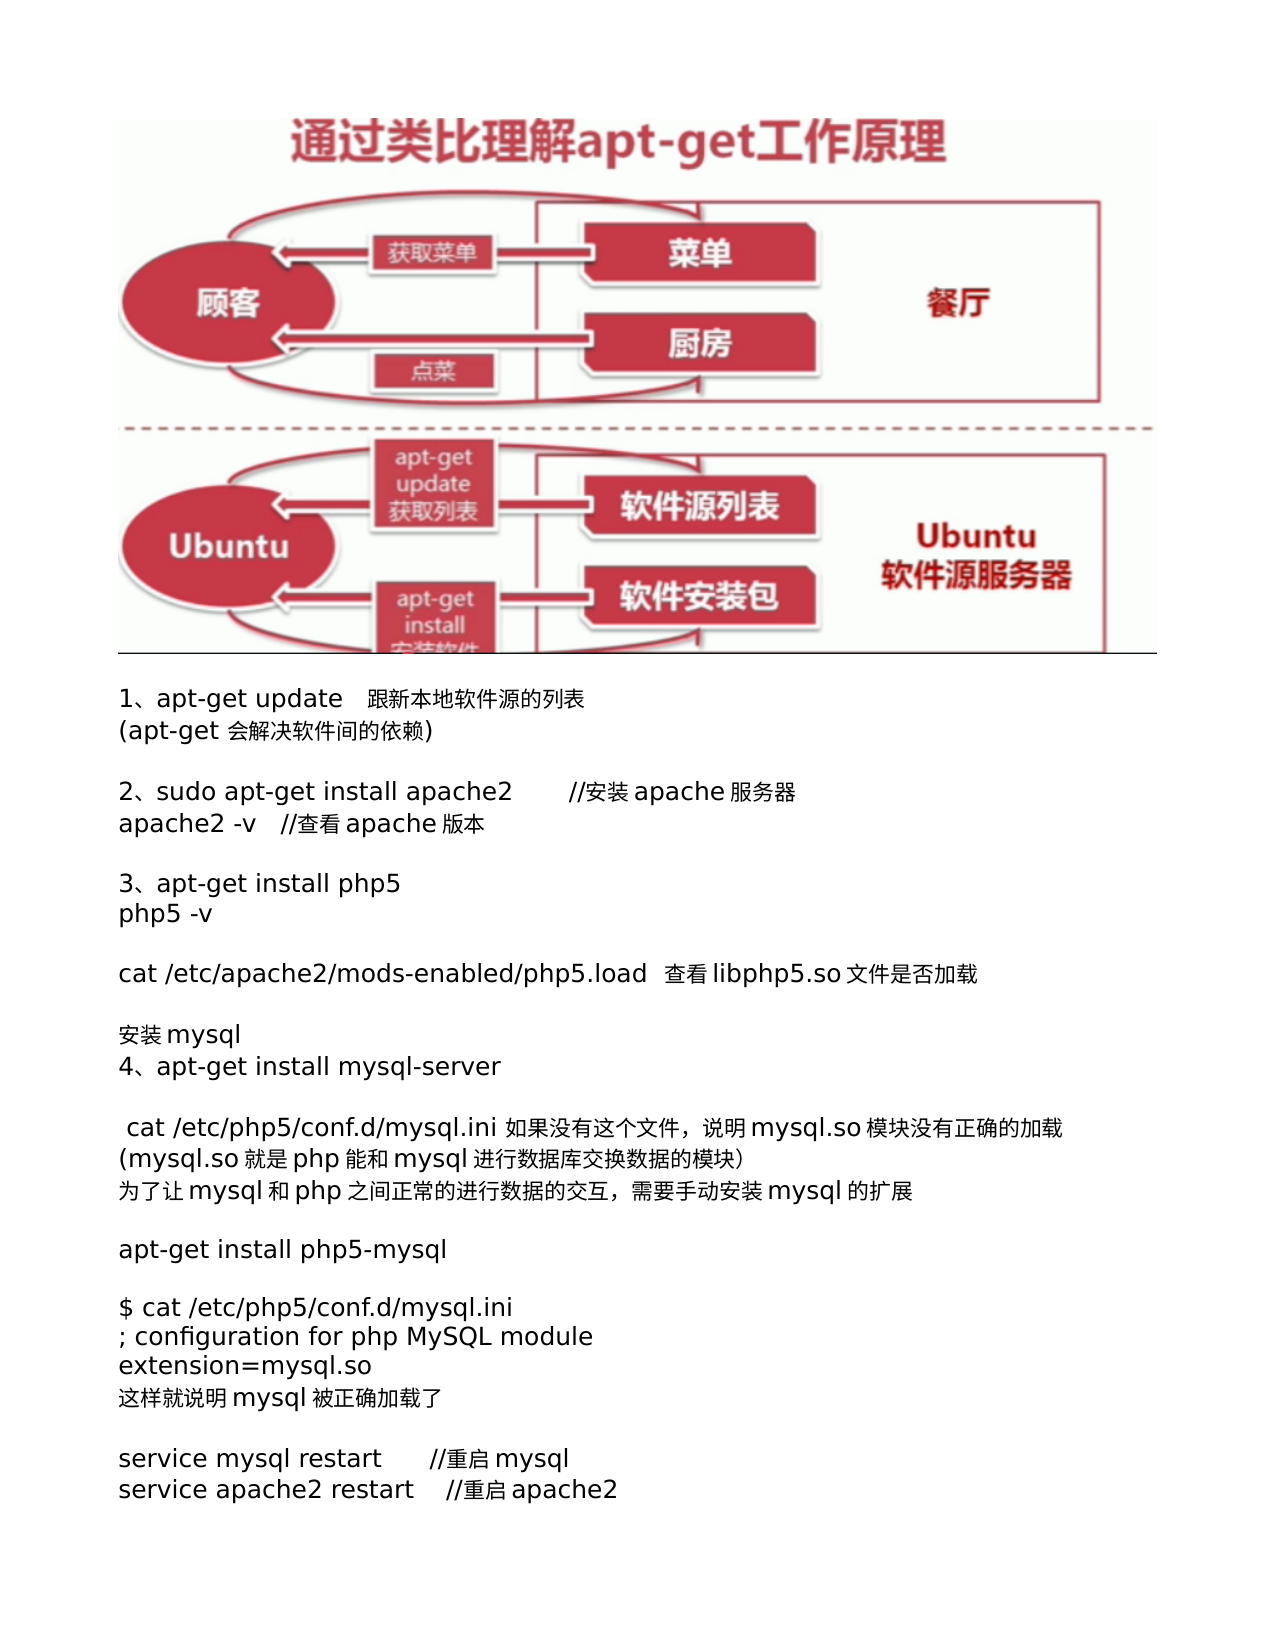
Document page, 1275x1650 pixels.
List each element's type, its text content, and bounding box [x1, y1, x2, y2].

text 1、apt-get update 跟新本地软件源的列表 [118, 682, 1157, 714]
text $ cat /etc/php5/conf.d/mysql.ini [118, 1293, 1157, 1322]
text apache2 -v //查看apache版本 [118, 807, 1157, 838]
text (apt-get 会解决软件间的依赖) [118, 714, 1157, 746]
text 3、apt-get install php5 [118, 867, 1157, 899]
text extension=mysql.so [118, 1352, 1157, 1381]
text service mysql restart //重启mysql [118, 1442, 1157, 1473]
text service apache2 restart //重启apache2 [118, 1473, 1157, 1505]
text php5 -v [118, 899, 1157, 928]
text 2、sudo apt-get install apache2 //安装apache服务器 [118, 775, 1157, 807]
text cat /etc/apache2/mods-enabled/php5.load 查看libphp5.so文件是否加载 [118, 957, 1157, 989]
text apt-get install php5-mysql [118, 1235, 1157, 1264]
text 4、apt-get install mysql-server [118, 1050, 1157, 1082]
text 这样就说明mysql被正确加载了 [118, 1381, 1157, 1412]
picture [118, 118, 1157, 654]
text cat /etc/php5/conf.d/mysql.ini 如果没有这个文件，说明mysql.so模块没有正确的加载(mysql.so就是php能和mysql进行数据库交换数据的模块） [118, 1111, 1157, 1174]
text 为了让mysql和php之间正常的进行数据的交互，需要手动安装mysql的扩展 [118, 1174, 1157, 1206]
text 安装mysql [118, 1018, 1157, 1050]
text ; configuration for php MySQL module [118, 1322, 1157, 1352]
